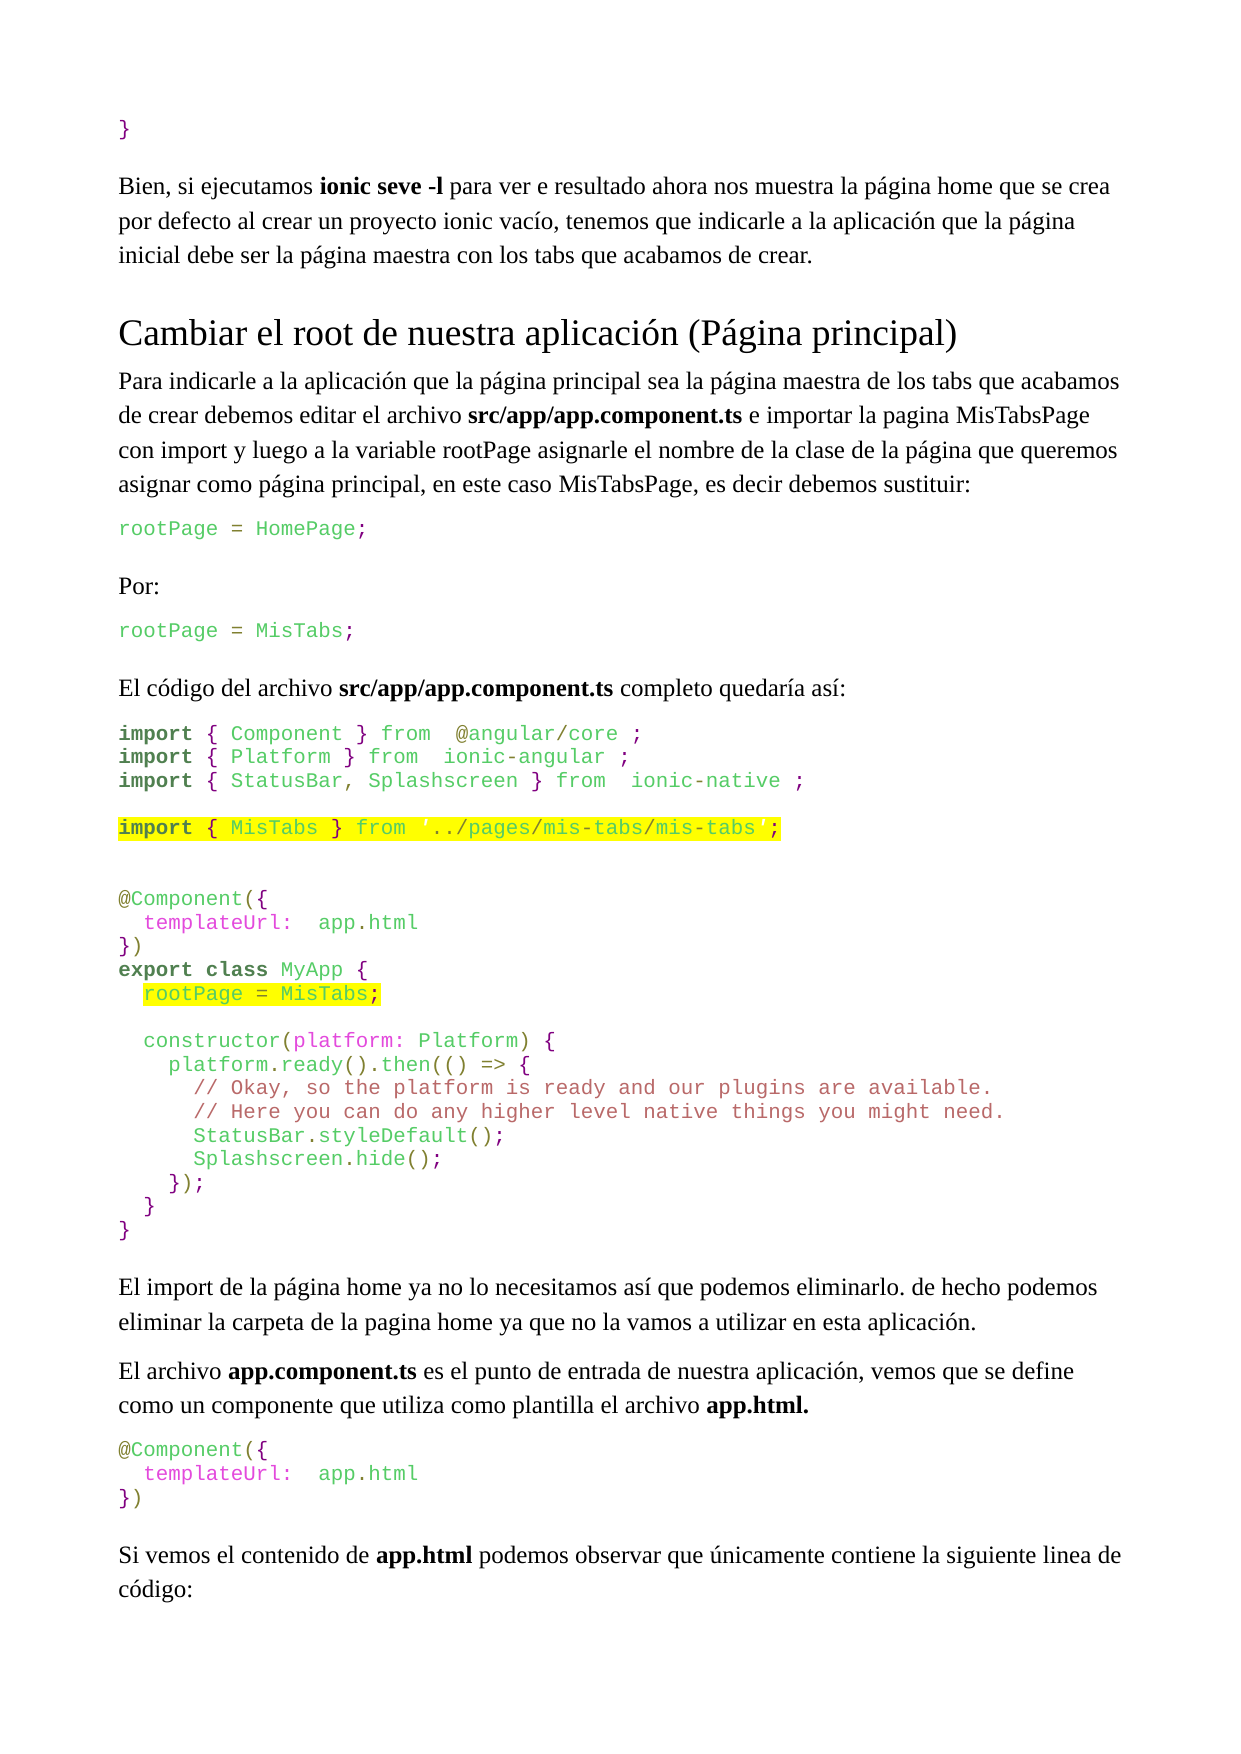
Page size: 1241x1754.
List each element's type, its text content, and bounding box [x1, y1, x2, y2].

text Por: [118, 571, 1122, 600]
text rootPage = MisTabs; [118, 983, 1122, 1006]
text rootPage = HomePage; [118, 518, 1122, 542]
text @Component({ [118, 888, 1122, 912]
text templateUrl: 'app.html' [118, 1463, 1122, 1487]
text templateUrl: 'app.html' [118, 912, 1122, 935]
text Para indicarle a la aplicación que la página principal sea la página maestra de los tabs que acabamos de crear debemos editar el archivo src/app/app.component.ts e importar la pagina MisTabsPage con import y luego a la variable rootPage asignarle el nombre de la clase de la página que queremos asignar como página principal, en este caso MisTabsPage, es decir debemos sustituir: [118, 366, 1122, 498]
text El código del archivo src/app/app.component.ts completo quedaría así: [118, 673, 1122, 702]
text }) [118, 935, 1122, 959]
text import { Platform } from 'ionic-angular'; [118, 746, 1122, 770]
text } [118, 1219, 1122, 1243]
text @Component({ [118, 1439, 1122, 1463]
text El archivo app.component.ts es el punto de entrada de nuestra aplicación, vemos que se define como un componente que utiliza como plantilla el archivo app.html. [118, 1356, 1122, 1419]
text } [118, 1196, 1122, 1219]
text StatusBar.styleDefault(); [118, 1124, 1122, 1148]
text Splashscreen.hide(); [118, 1148, 1122, 1172]
subtitle Cambiar el root de nuestra aplicación (Página principal) [118, 310, 1122, 353]
text El import de la página home ya no lo necesitamos así que podemos eliminarlo. de hecho podemos eliminar la carpeta de la pagina home ya que no la vamos a utilizar en esta aplicación. [118, 1272, 1122, 1336]
text // Here you can do any higher level native things you might need. [118, 1101, 1122, 1124]
text constructor(platform: Platform) { [118, 1030, 1122, 1054]
text platform.ready().then(() => { [118, 1054, 1122, 1077]
text import { Component } from '@angular/core'; [118, 723, 1122, 746]
text import { MisTabs } from '../pages/mis-tabs/mis-tabs'; [118, 817, 1122, 841]
text rootPage = MisTabs; [118, 620, 1122, 644]
text } [118, 118, 1122, 142]
text // Okay, so the platform is ready and our plugins are available. [118, 1077, 1122, 1101]
text Si vemos el contenido de app.html podemos observar que únicamente contiene la siguiente linea de código: [118, 1540, 1122, 1603]
text Bien, si ejecutamos ionic seve -l para ver e resultado ahora nos muestra la página home que se crea por defecto al crear un proyecto ionic vacío, tenemos que indicarle a la aplicación que la página inicial debe ser la página maestra con los tabs que acabamos de crear. [118, 171, 1122, 269]
text }); [118, 1172, 1122, 1196]
text import { StatusBar, Splashscreen } from 'ionic-native'; [118, 770, 1122, 793]
text export class MyApp { [118, 959, 1122, 983]
text }) [118, 1487, 1122, 1510]
